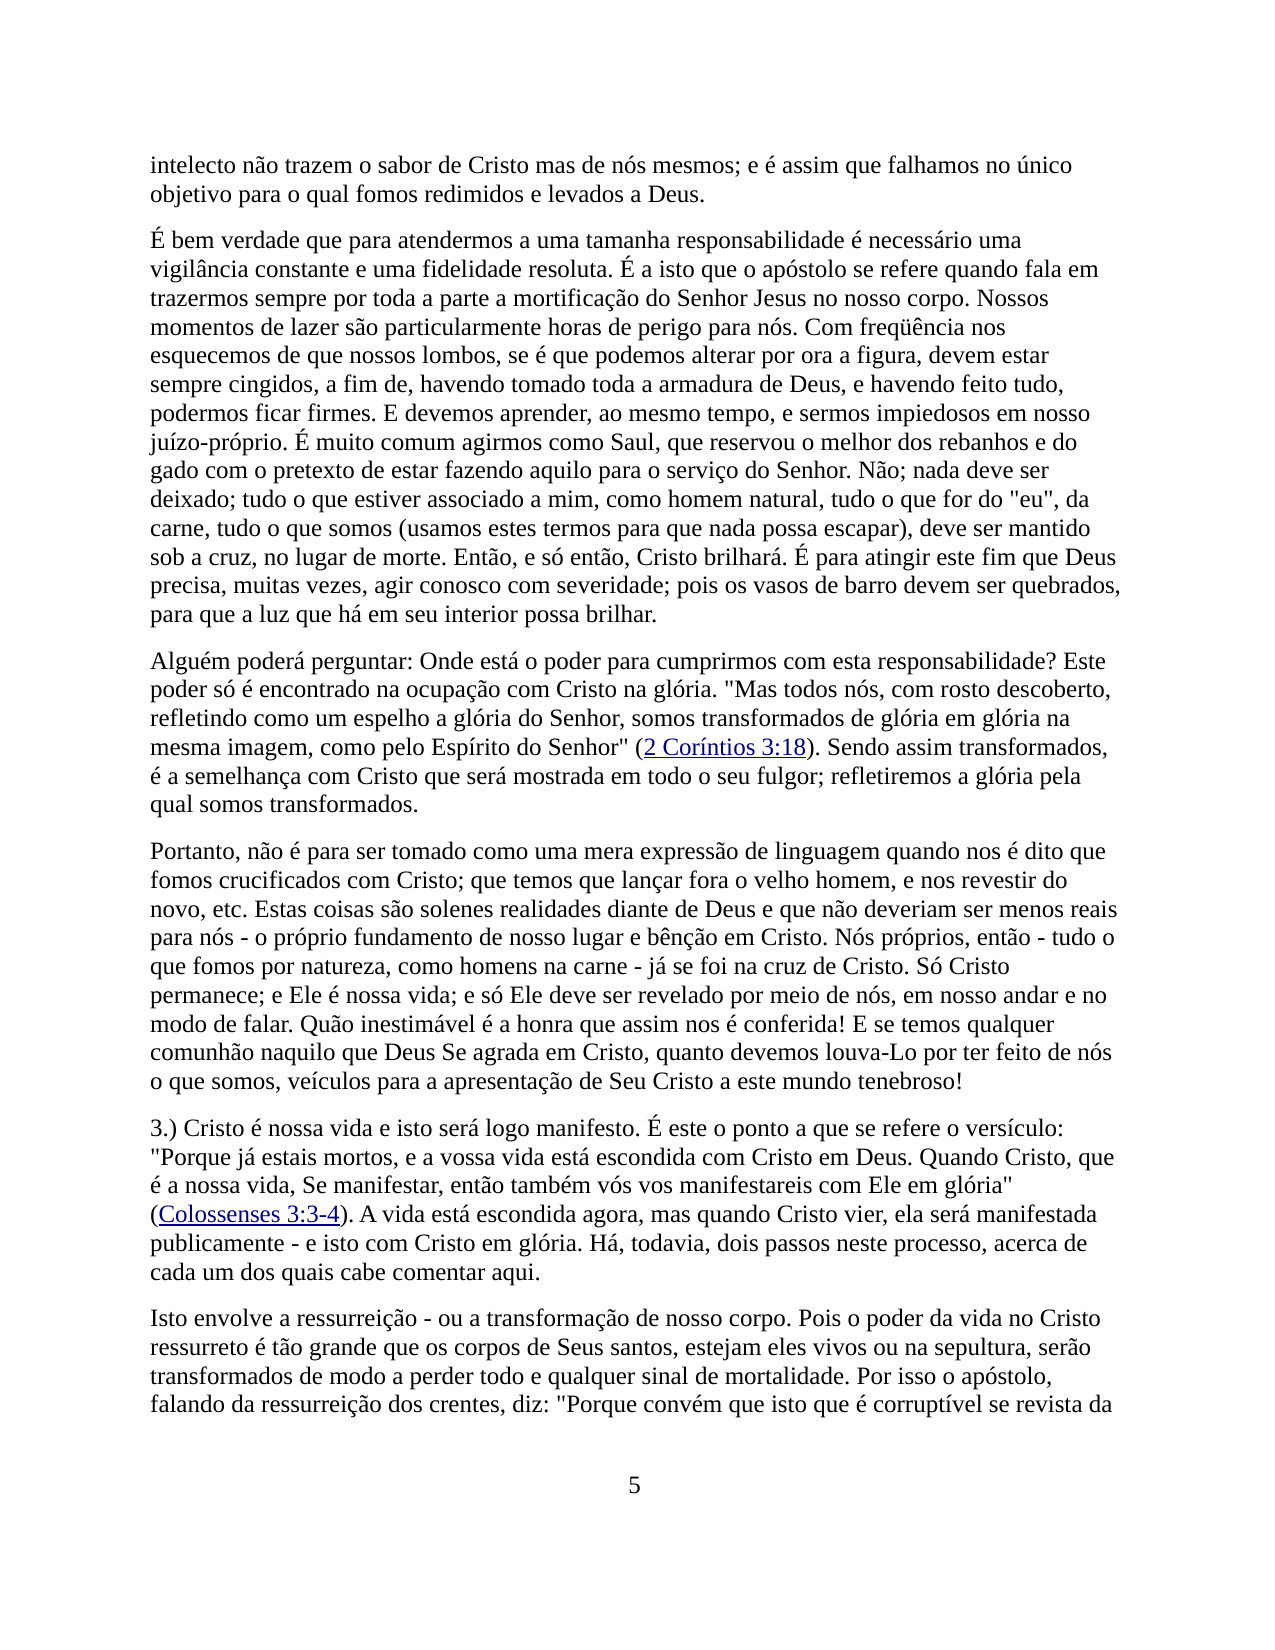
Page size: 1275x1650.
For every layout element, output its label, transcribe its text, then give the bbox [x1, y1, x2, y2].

text 3.) Cristo é nossa vida e isto será logo manifesto. É este o ponto a que se refere o versículo: "Porque já estais mortos, e a vossa vida está escondida com Cristo em Deus. Quando Cristo, que é a nossa vida, Se manifestar, então também vós vos manifestareis com Ele em glória" (Colossenses 3:3-4). A vida está escondida agora, mas quando Cristo vier, ela será manifestada publicamente - e isto com Cristo em glória. Há, todavia, dois passos neste processo, acerca de cada um dos quais cabe comentar aqui. [150, 1113, 1125, 1285]
text Alguém poderá perguntar: Onde está o poder para cumprirmos com esta responsabilidade? Este poder só é encontrado na ocupação com Cristo na glória. "Mas todos nós, com rosto descoberto, refletindo como um espelho a glória do Senhor, somos transformados de glória em glória na mesma imagem, como pelo Espírito do Senhor" (2 Coríntios 3:18). Sendo assim transformados, é a semelhança com Cristo que será mostrada em todo o seu fulgor; refletiremos a glória pela qual somos transformados. [150, 646, 1125, 818]
text intelecto não trazem o sabor de Cristo mas de nós mesmos; e é assim que falhamos no único objetivo para o qual fomos redimidos e levados a Deus. [150, 150, 1125, 207]
text Portanto, não é para ser tomado como uma mera expressão de linguagem quando nos é dito que fomos crucificados com Cristo; que temos que lançar fora o velho homem, e nos revestir do novo, etc. Estas coisas são solenes realidades diante de Deus e que não deveriam ser menos reais para nós - o próprio fundamento de nosso lugar e bênção em Cristo. Nós próprios, então - tudo o que fomos por natureza, como homens na carne - já se foi na cruz de Cristo. Só Cristo permanece; e Ele é nossa vida; e só Ele deve ser revelado por meio de nós, em nosso andar e no modo de falar. Quão inestimável é a honra que assim nos é conferida! E se temos qualquer comunhão naquilo que Deus Se agrada em Cristo, quanto devemos louva-Lo por ter feito de nós o que somos, veículos para a apresentação de Seu Cristo a este mundo tenebroso! [150, 836, 1125, 1095]
text É bem verdade que para atendermos a uma tamanha responsabilidade é necessário uma vigilância constante e uma fidelidade resoluta. É a isto que o apóstolo se refere quando fala em trazermos sempre por toda a parte a mortificação do Senhor Jesus no nosso corpo. Nossos momentos de lazer são particularmente horas de perigo para nós. Com freqüência nos esquecemos de que nossos lombos, se é que podemos alterar por ora a figura, devem estar sempre cingidos, a fim de, havendo tomado toda a armadura de Deus, e havendo feito tudo, podermos ficar firmes. E devemos aprender, ao mesmo tempo, e sermos impiedosos em nosso juízo-próprio. É muito comum agirmos como Saul, que reservou o melhor dos rebanhos e do gado com o pretexto de estar fazendo aquilo para o serviço do Senhor. Não; nada deve ser deixado; tudo o que estiver associado a mim, como homem natural, tudo o que for do "eu", da carne, tudo o que somos (usamos estes termos para que nada possa escapar), deve ser mantido sob a cruz, no lugar de morte. Então, e só então, Cristo brilhará. É para atingir este fim que Deus precisa, muitas vezes, agir conosco com severidade; pois os vasos de barro devem ser quebrados, para que a luz que há em seu interior possa brilhar. [150, 225, 1125, 628]
text Isto envolve a ressurreição - ou a transformação de nosso corpo. Pois o poder da vida no Cristo ressurreto é tão grande que os corpos de Seus santos, estejam eles vivos ou na sepultura, serão transformados de modo a perder todo e qualquer sinal de mortalidade. Por isso o apóstolo, falando da ressurreição dos crentes, diz: "Porque convém que isto que é corruptível se revista da [150, 1303, 1125, 1418]
